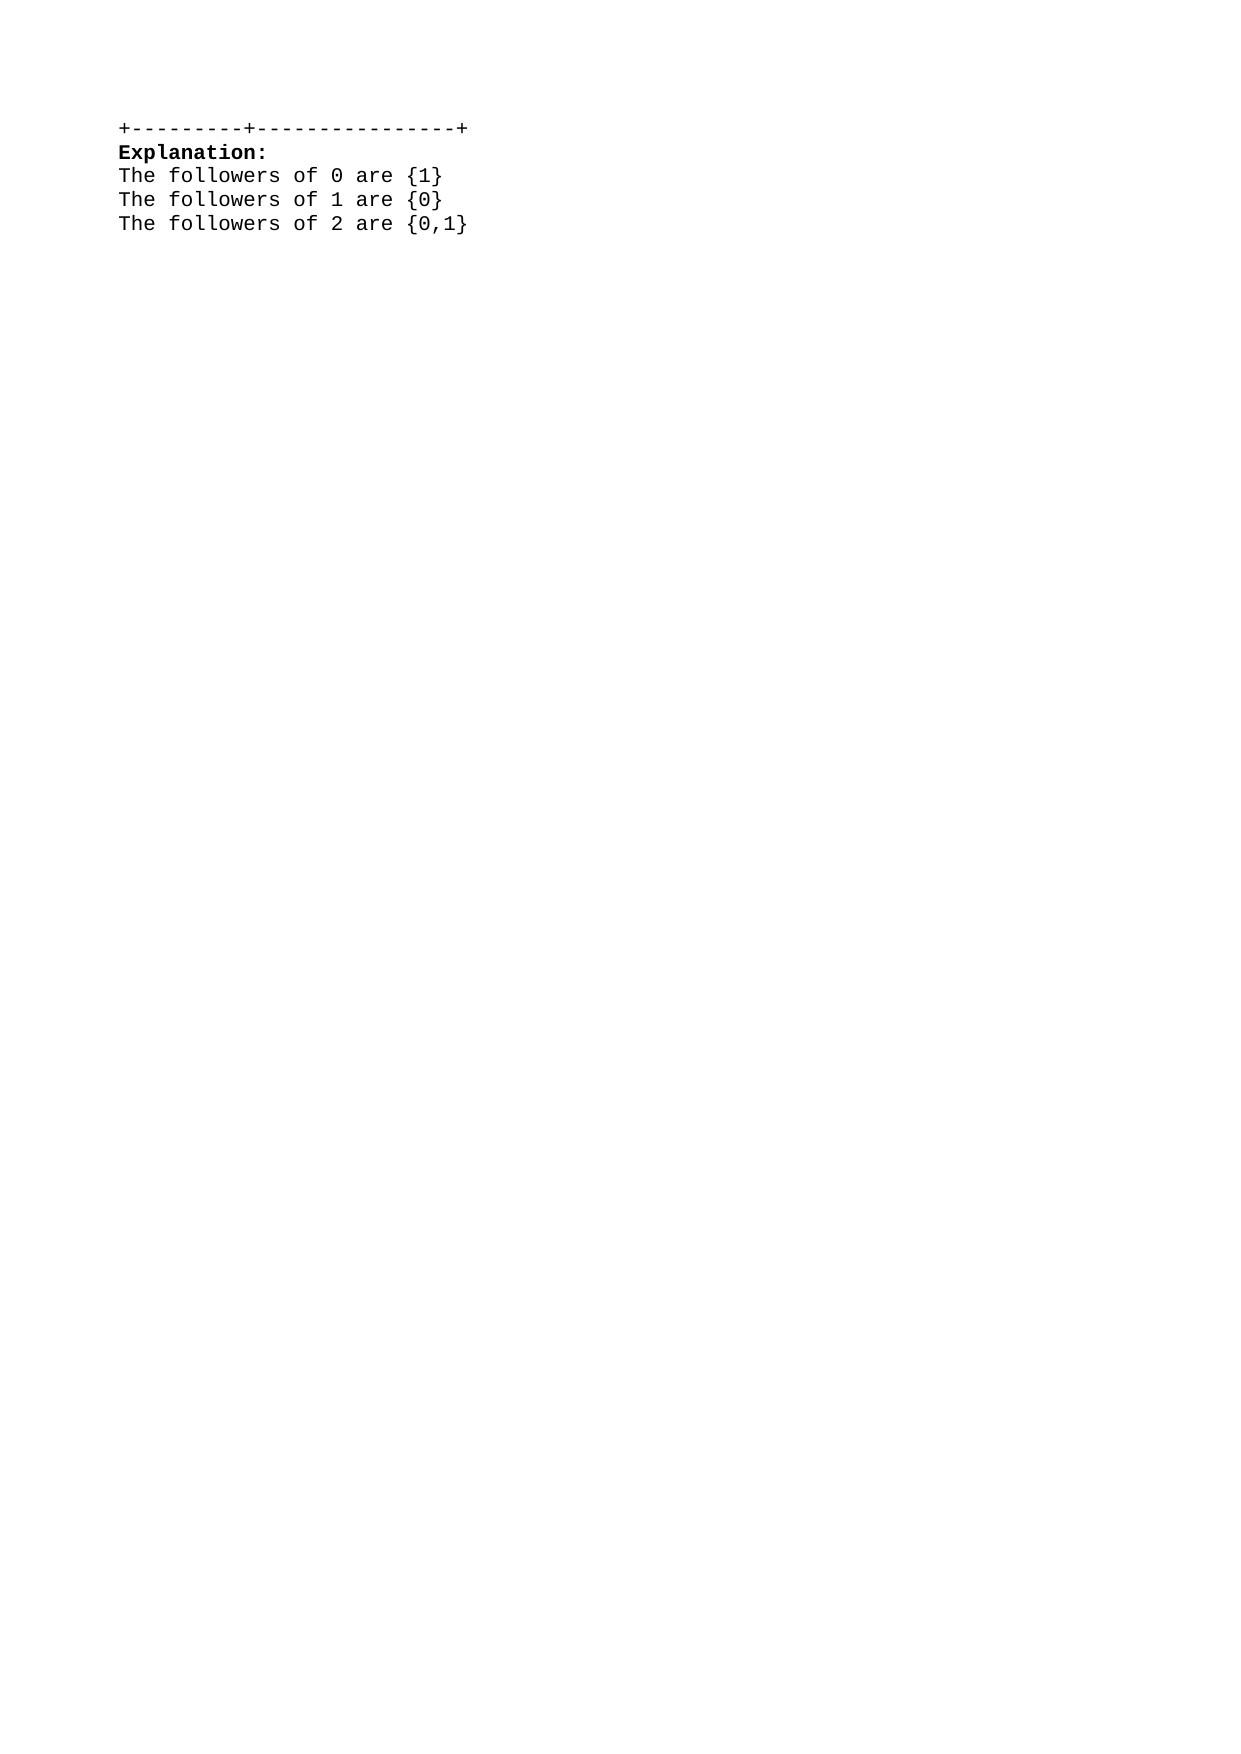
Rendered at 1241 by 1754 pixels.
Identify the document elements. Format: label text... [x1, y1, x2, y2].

text +---------+----------------+ [118, 118, 1122, 142]
text The followers of 1 are {0} [118, 189, 1122, 213]
text The followers of 2 are {0,1} [118, 213, 1122, 236]
text The followers of 0 are {1} [118, 165, 1122, 189]
text Explanation: [118, 142, 1122, 165]
